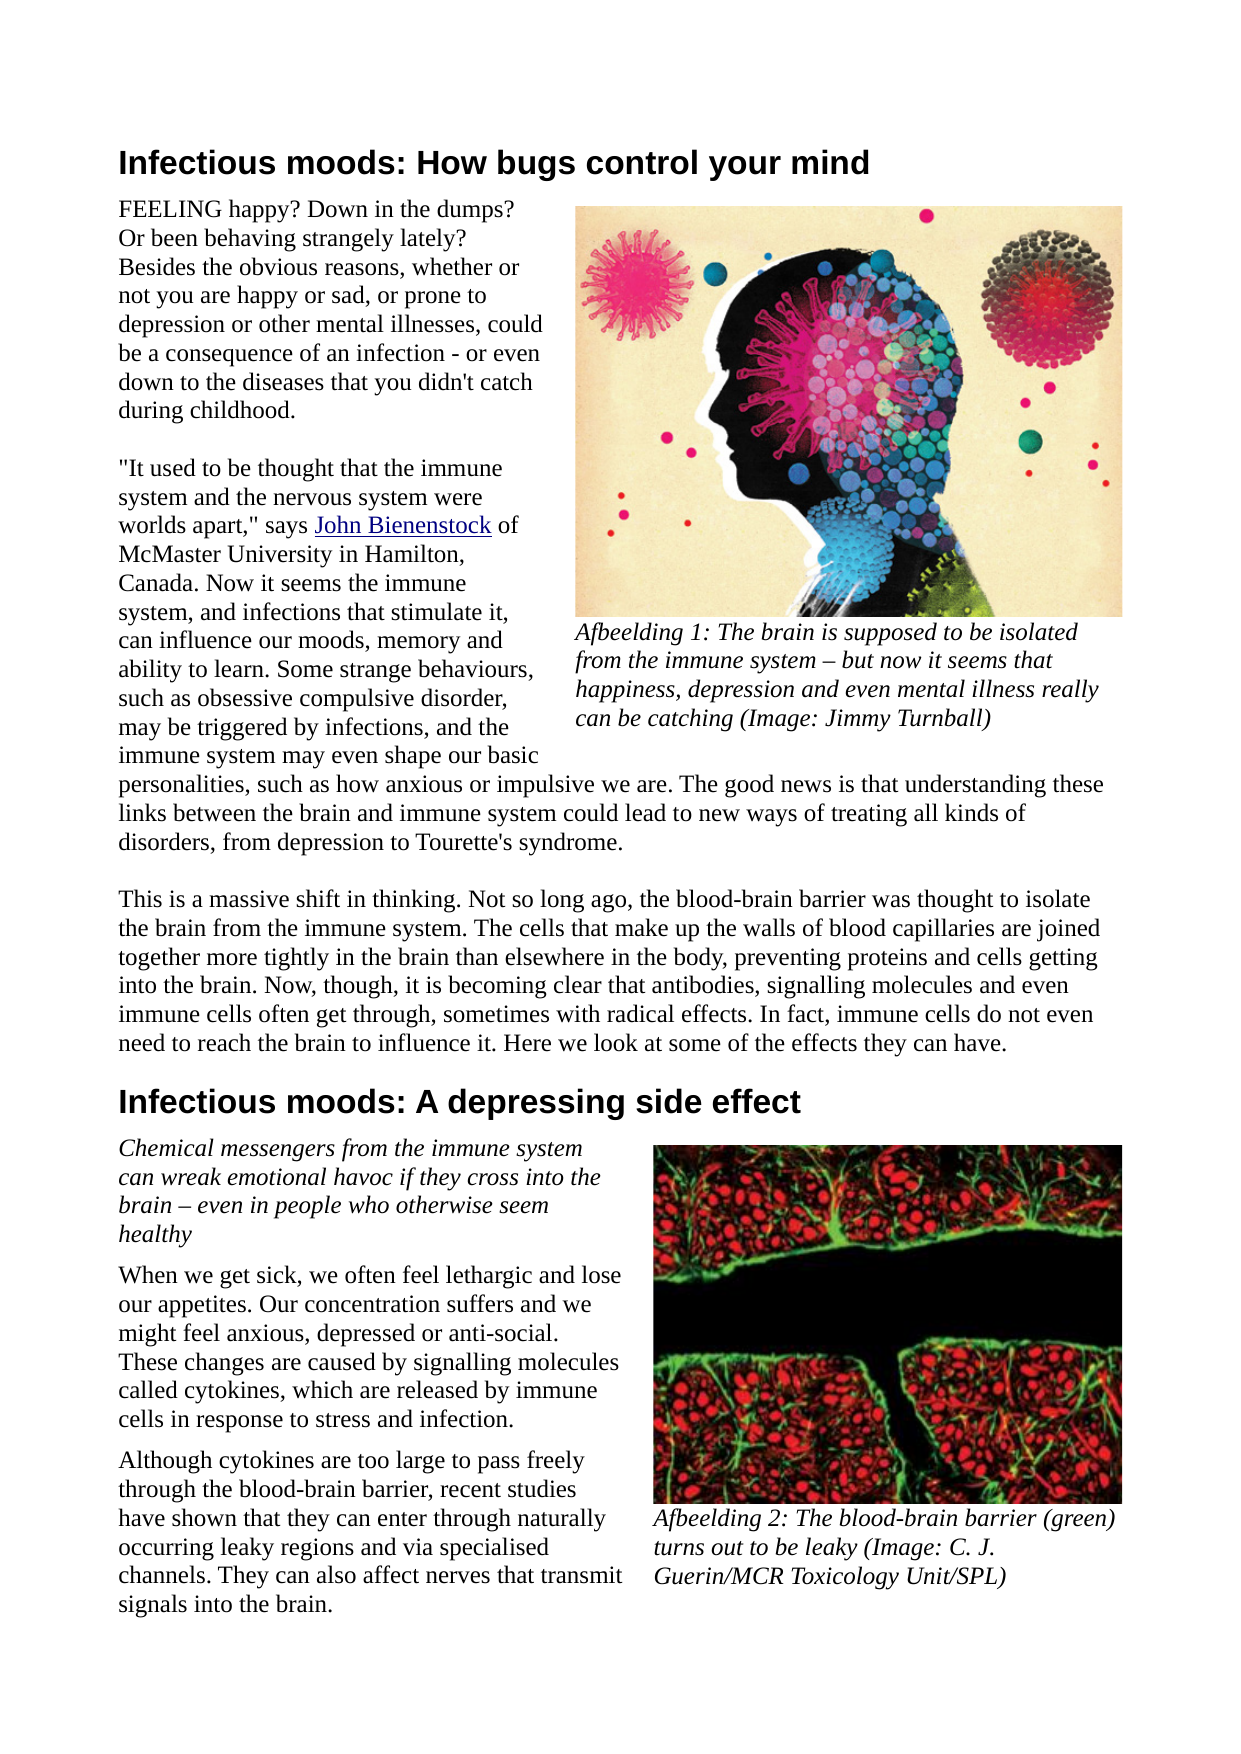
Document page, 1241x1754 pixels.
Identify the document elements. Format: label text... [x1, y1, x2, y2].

text Afbeelding 2: The blood-brain barrier (green) turns out to be leaky (Image: C. J. Guerin/MCR Toxicology Unit/SPL) [653, 1504, 1122, 1589]
picture [575, 206, 1123, 617]
subtitle Infectious moods: How bugs control your mind [118, 143, 1122, 182]
text FEELING happy? Down in the dumps? Or been behaving strangely lately? Besides the obvious reasons, whether or not you are happy or sad, or prone to depression or other mental illnesses, could be a consequence of an infection - or even down to the diseases that you didn't catch during childhood. "It used to be thought that the immune system and the nervous system were worlds apart," says John Bienenstock of McMaster University in Hamilton, Canada. Now it seems the immune system, and infections that stimulate it, can influence our moods, memory and ability to learn. Some strange behaviours, such as obsessive compulsive disorder, may be triggered by infections, and the immune system may even shape our basic personalities, such as how anxious or impulsive we are. The good news is that understanding these links between the brain and immune system could lead to new ways of treating all kinds of disorders, from depression to Tourette's syndrome. This is a massive shift in thinking. Not so long ago, the blood-brain barrier was thought to isolate the brain from the immune system. The cells that make up the walls of blood capillaries are joined together more tightly in the brain than elsewhere in the body, preventing proteins and cells getting into the brain. Now, though, it is becoming clear that antibodies, signalling molecules and even immune cells often get through, sometimes with radical effects. In fact, immune cells do not even need to reach the brain to influence it. Here we look at some of the effects they can have. [118, 194, 1122, 1057]
text When we get sick, we often feel lethargic and lose our appetites. Our concentration suffers and we might feel anxious, depressed or anti-social. These changes are caused by signalling molecules called cytokines, which are released by immune cells in response to stress and infection. [118, 1260, 653, 1433]
text Chemical messengers from the immune system can wreak emotional havoc if they cross into the brain – even in people who otherwise seem healthy [118, 1133, 1122, 1248]
text Afbeelding 1: The brain is supposed to be isolated from the immune system – but now it seems that happiness, depression and even mental illness really can be catching (Image: Jimmy Turnball) [575, 617, 1122, 732]
subtitle Infectious moods: A depressing side effect [118, 1082, 1122, 1120]
picture [653, 1145, 1123, 1504]
text Although cytokines are too large to pass freely through the blood-brain barrier, recent studies have shown that they can enter through naturally occurring leaky regions and via specialised channels. They can also affect nerves that transmit signals into the brain. [118, 1445, 1122, 1618]
